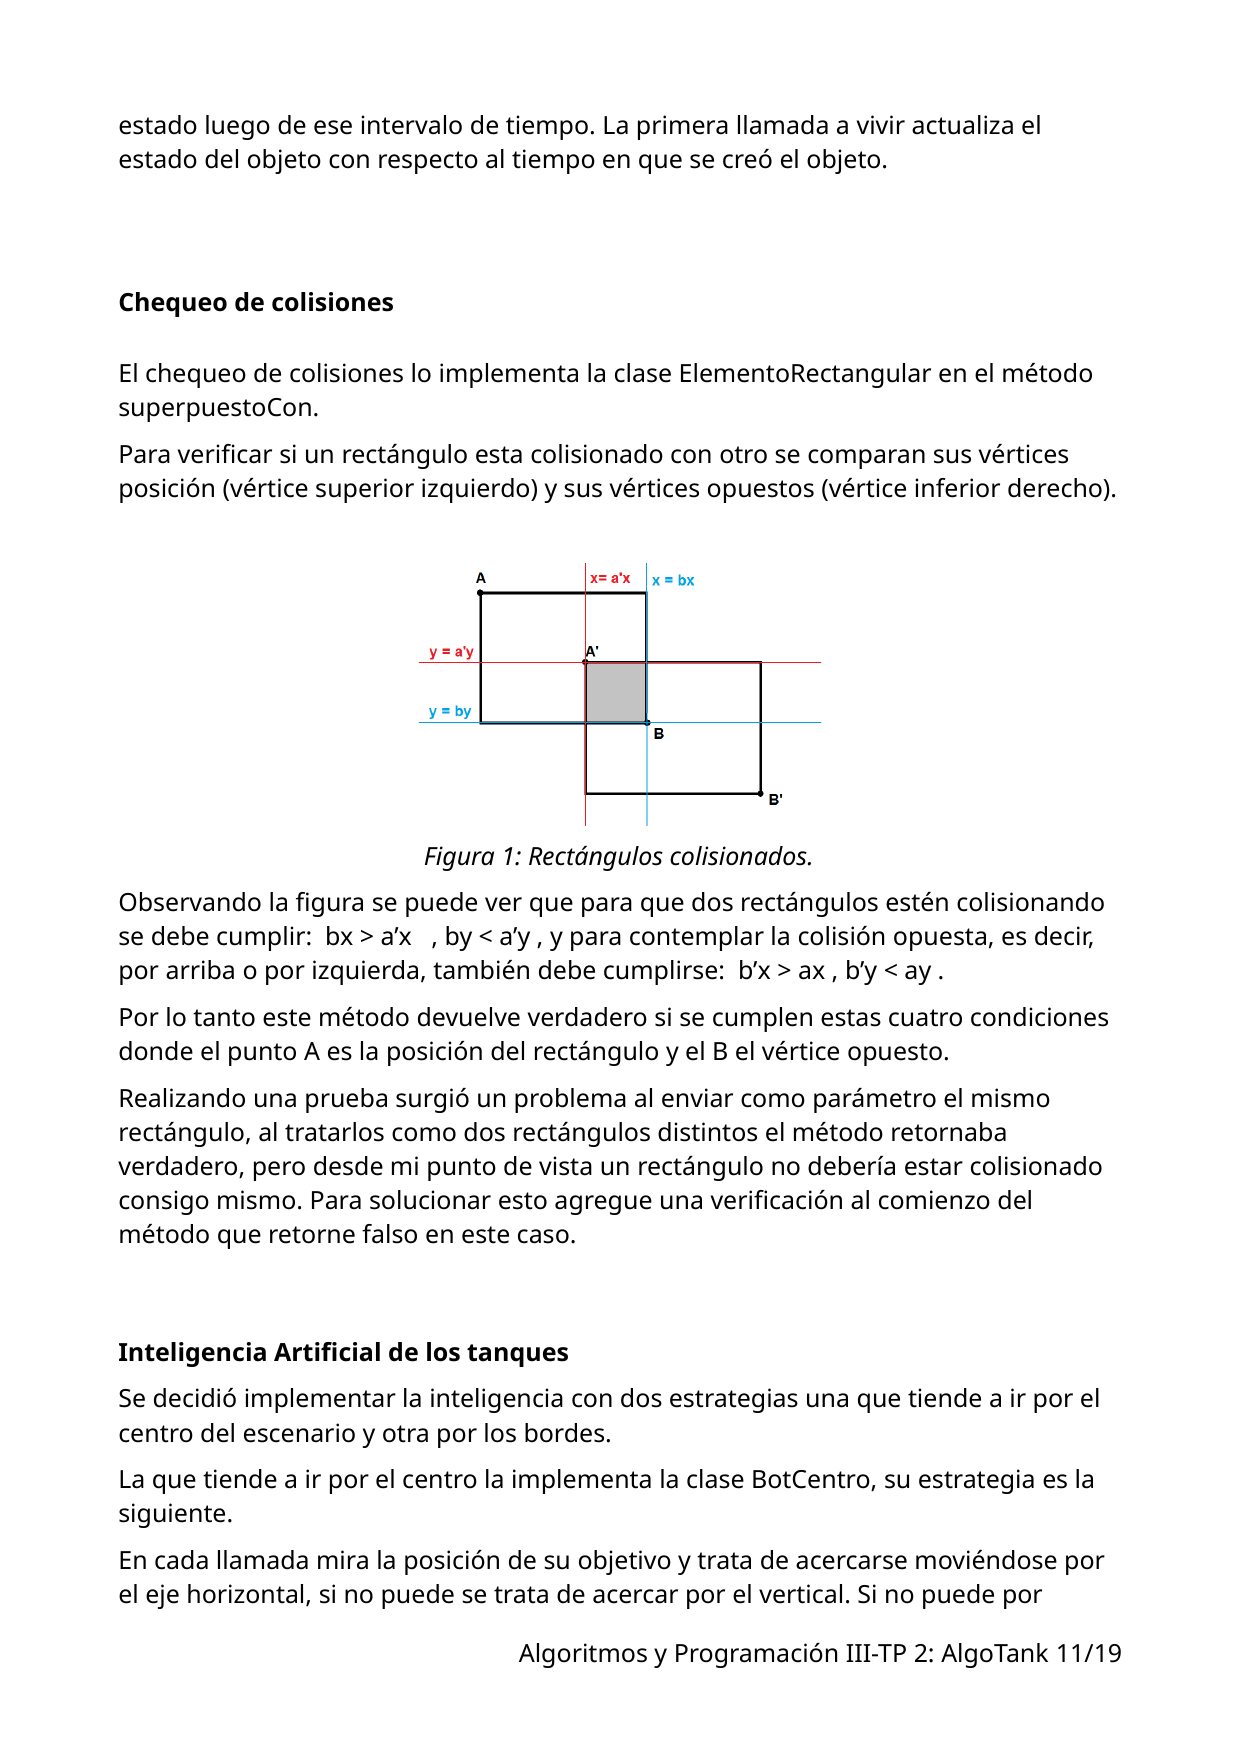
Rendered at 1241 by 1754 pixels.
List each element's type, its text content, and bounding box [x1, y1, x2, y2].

text Observando la figura se puede ver que para que dos rectángulos estén colisionando se debe cumplir: bx > a’x , by < a’y , y para contemplar la colisión opuesta, es decir, por arriba o por izquierda, también debe cumplirse: b’x > ax , b’y < ay . [118, 885, 1122, 987]
subtitle estado luego de ese intervalo de tiempo. La primera llamada a vivir actualiza el estado del objeto con respecto al tiempo en que se creó el objeto. [118, 108, 1122, 176]
text Realizando una prueba surgió un problema al enviar como parámetro el mismo rectángulo, al tratarlos como dos rectángulos distintos el método retornaba verdadero, pero desde mi punto de vista un rectángulo no debería estar colisionado consigo mismo. Para solucionar esto agregue una verificación al comienzo del método que retorne falso en este caso. [118, 1080, 1122, 1251]
text Se decidió implementar la inteligencia con dos estrategias una que tiende a ir por el centro del escenario y otra por los bordes. [118, 1381, 1122, 1449]
text Para verificar si un rectángulo esta colisionado con otro se comparan sus vértices posición (vértice superior izquierdo) y sus vértices opuestos (vértice inferior derecho). [118, 437, 1122, 505]
subtitle Chequeo de colisiones [118, 284, 1122, 318]
text Inteligencia Artificial de los tanques [118, 1334, 1122, 1369]
text La que tiende a ir por el centro la implementa la clase BotCentro, su estrategia es la siguiente. [118, 1462, 1122, 1530]
text Figura 1: Rectángulos colisionados. [118, 838, 1122, 872]
subtitle El chequeo de colisiones lo implementa la clase ElementoRectangular en el método superpuestoCon. [118, 356, 1122, 424]
text Por lo tanto este método devuelve verdadero si se cumplen estas cuatro condiciones donde el punto A es la posición del rectángulo y el B el vértice opuesto. [118, 999, 1122, 1068]
text En cada llamada mira la posición de su objetivo y trata de acercarse moviéndose por el eje horizontal, si no puede se trata de acercar por el vertical. Si no puede por [118, 1542, 1122, 1611]
